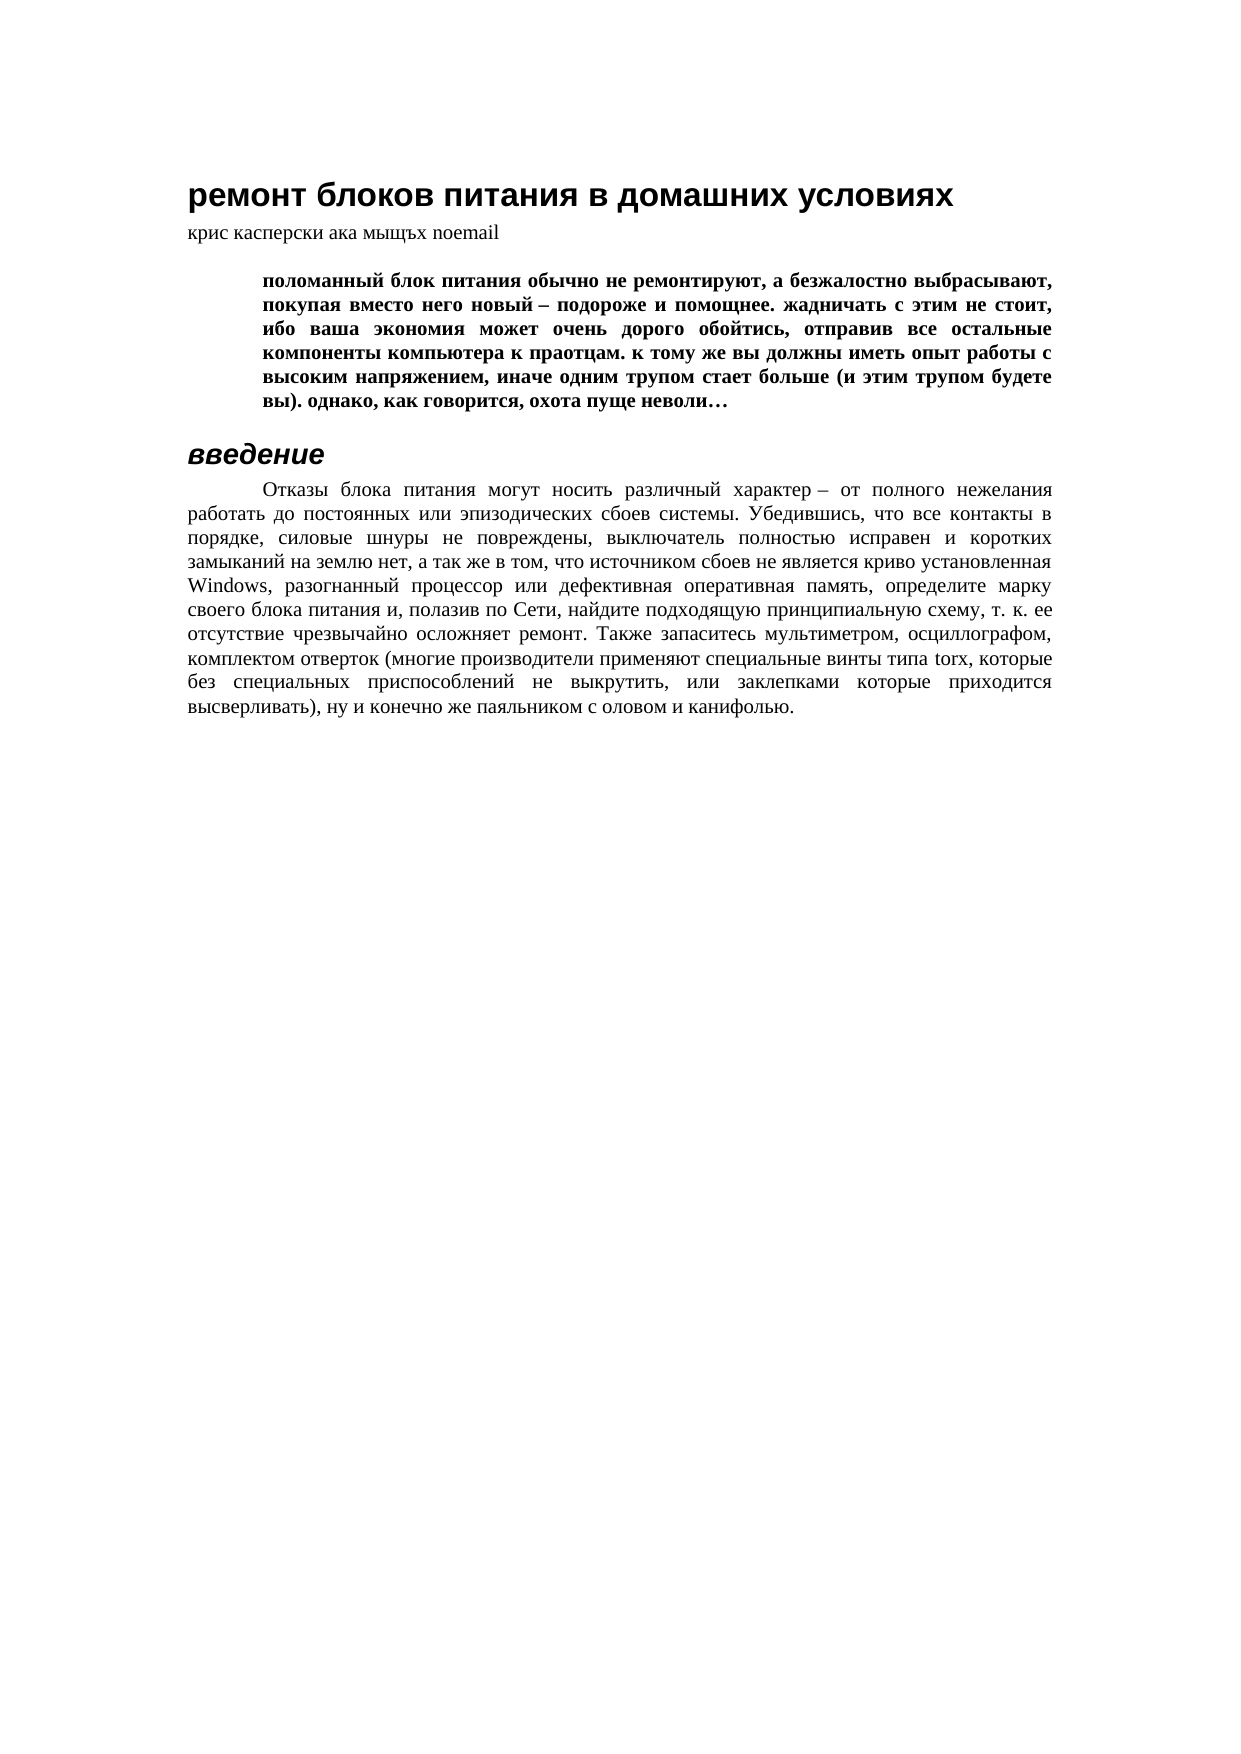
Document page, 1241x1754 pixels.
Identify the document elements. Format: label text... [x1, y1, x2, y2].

text крис касперски ака мыщъх noemail [187, 220, 1053, 244]
subtitle введение [187, 437, 1053, 471]
text поломанный блок питания обычно не ремонтируют, а безжалостно выбрасывают, покупая вместо него новый – подороже и помощнее. жадничать с этим не стоит, ибо ваша экономия может очень дорого обойтись, отправив все остальные компоненты компьютера к праотцам. к тому же вы должны иметь опыт работы с высоким напряжением, иначе одним трупом стает больше (и этим трупом будете вы). однако, как говорится, охота пуще неволи… [262, 268, 1053, 412]
text Отказы блока питания могут носить различный характер – от полного нежелания работать до постоянных или эпизодических сбоев системы. Убедившись, что все контакты в порядке, силовые шнуры не повреждены, выключатель полностью исправен и коротких замыканий на землю нет, а так же в том, что источником сбоев не является криво установленная Windows, разогнанный процессор или дефективная оперативная память, определите марку своего блока питания и, полазив по Сети, найдите подходящую принципиальную схему, т. к. ее отсутствие чрезвычайно осложняет ремонт. Также запаситесь мультиметром, осциллографом, комплектом отверток (многие производители применяют специальные винты типа torx, которые без специальных приспособлений не выкрутить, или заклепками которые приходится высверливать), ну и конечно же паяльником с оловом и канифолью. [187, 477, 1053, 718]
subtitle ремонт блоков питания в домашних условиях [187, 175, 1053, 213]
